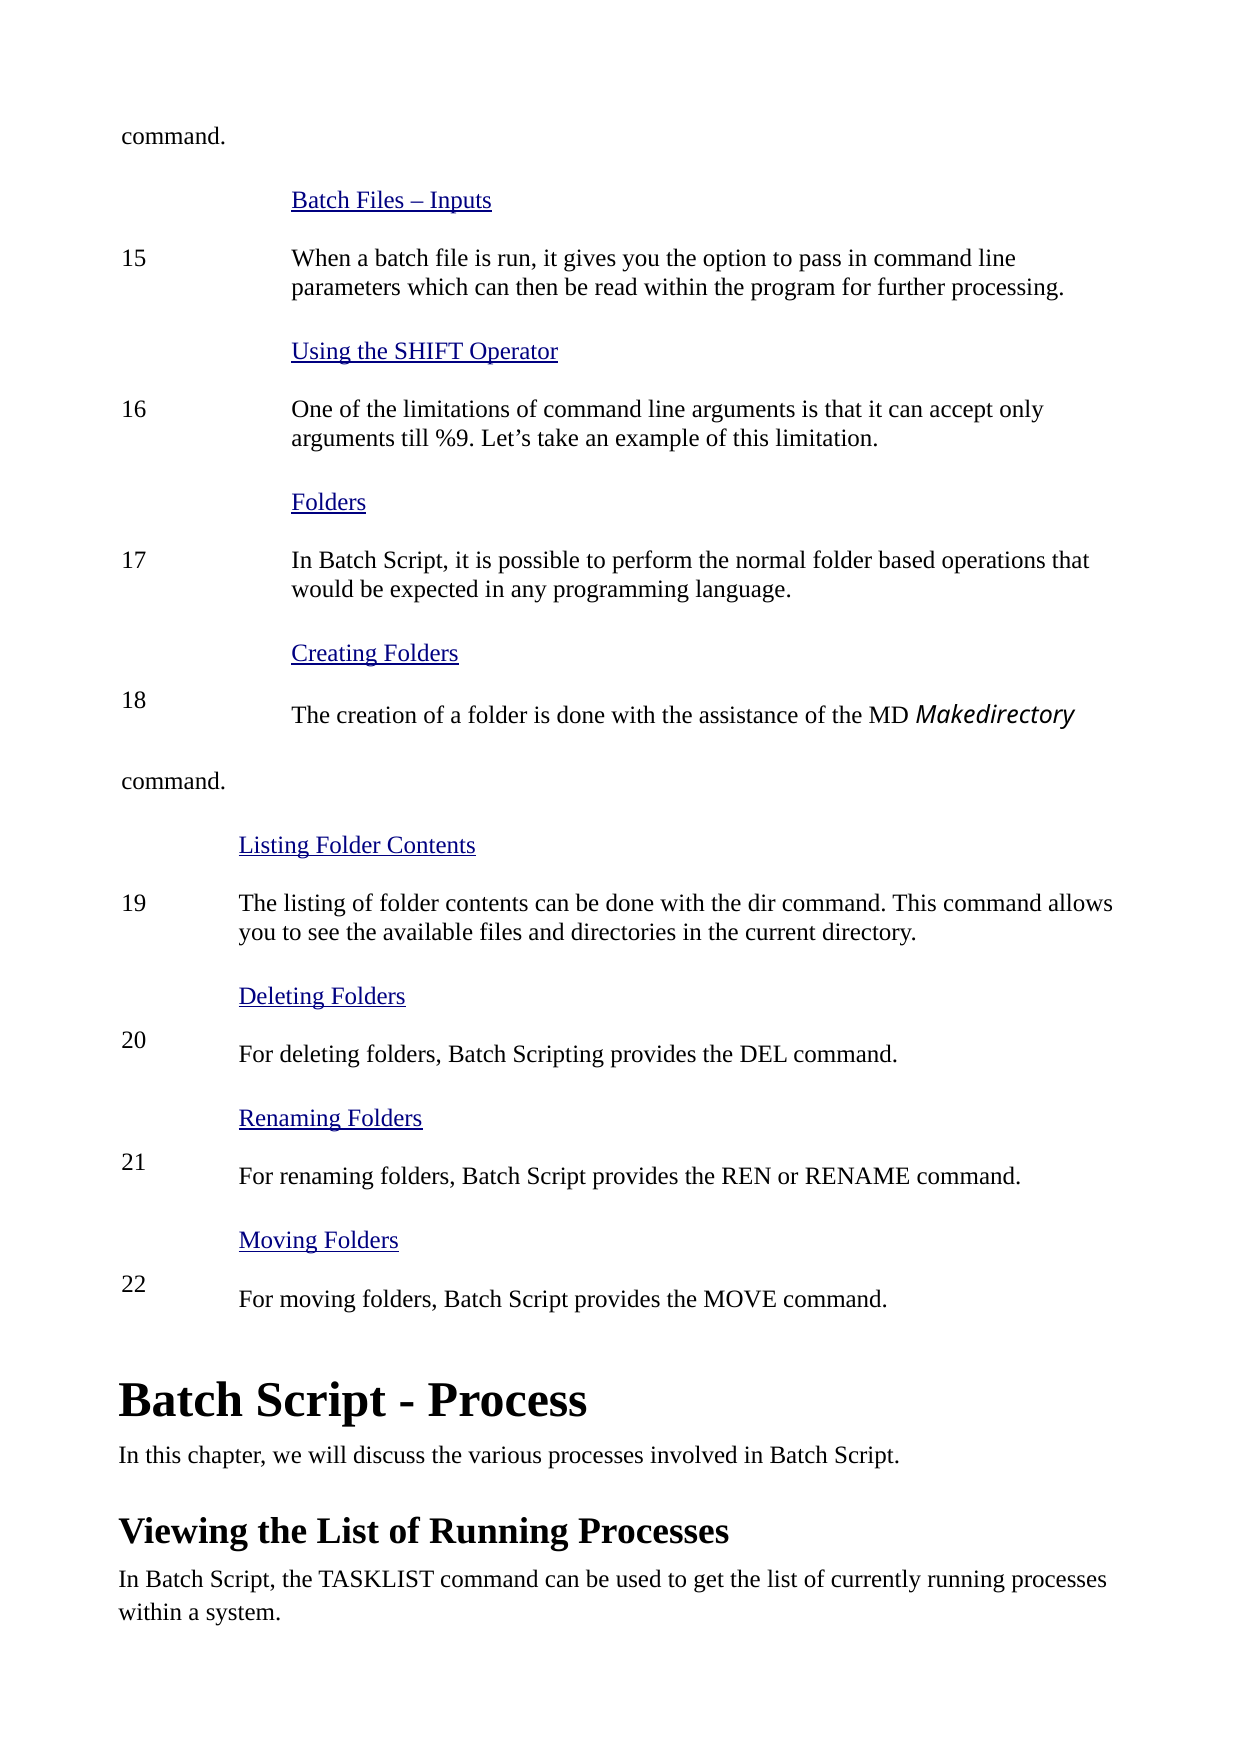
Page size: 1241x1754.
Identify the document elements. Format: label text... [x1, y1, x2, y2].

table_cell Moving Folders For moving folders, Batch Script provides the MOVE command. [235, 1223, 1122, 1345]
text In Batch Script, the TASKLIST command can be used to get the list of currently running processes within a system. [118, 1564, 1122, 1626]
table_cell 15 [118, 182, 288, 333]
table_cell Batch Files – Inputs When a batch file is run, it gives you the option to pass in command line parameters which can then be read within the program for further processing. [288, 182, 1122, 333]
table_cell Using the SHIFT Operator One of the limitations of command line arguments is that it can accept only arguments till %9. Let’s take an example of this limitation. [288, 333, 1122, 484]
table_cell Renaming Folders For renaming folders, Batch Script provides the REN or RENAME command. [235, 1100, 1122, 1223]
table_cell Listing Folder Contents The listing of folder contents can be done with the dir command. This command allows you to see the available files and directories in the current directory. [235, 827, 1122, 978]
subtitle Batch Script - Process [118, 1370, 1122, 1427]
table_cell 17 [118, 484, 288, 635]
table_cell 22 [118, 1223, 235, 1345]
table_cell Folders In Batch Script, it is possible to perform the normal folder based operations that would be expected in any programming language. [288, 484, 1122, 635]
table_cell 19 [118, 827, 235, 978]
table_header [288, 118, 1122, 182]
text In this chapter, we will discuss the various processes involved in Batch Script. [118, 1440, 1122, 1469]
table_cell Deleting Folders For deleting folders, Batch Scripting provides the DEL command. [235, 978, 1122, 1100]
table_cell 16 [118, 333, 288, 484]
table_cell Creating Folders The creation of a folder is done with the assistance of the MD Makedirectory [288, 635, 1122, 763]
table_header command. [118, 763, 235, 827]
table_header command. [118, 118, 288, 182]
table_cell 21 [118, 1100, 235, 1223]
table_header [235, 763, 1122, 827]
table_cell 20 [118, 978, 235, 1100]
subtitle Viewing the List of Running Processes [118, 1508, 1122, 1551]
table_cell 18 [118, 635, 288, 763]
